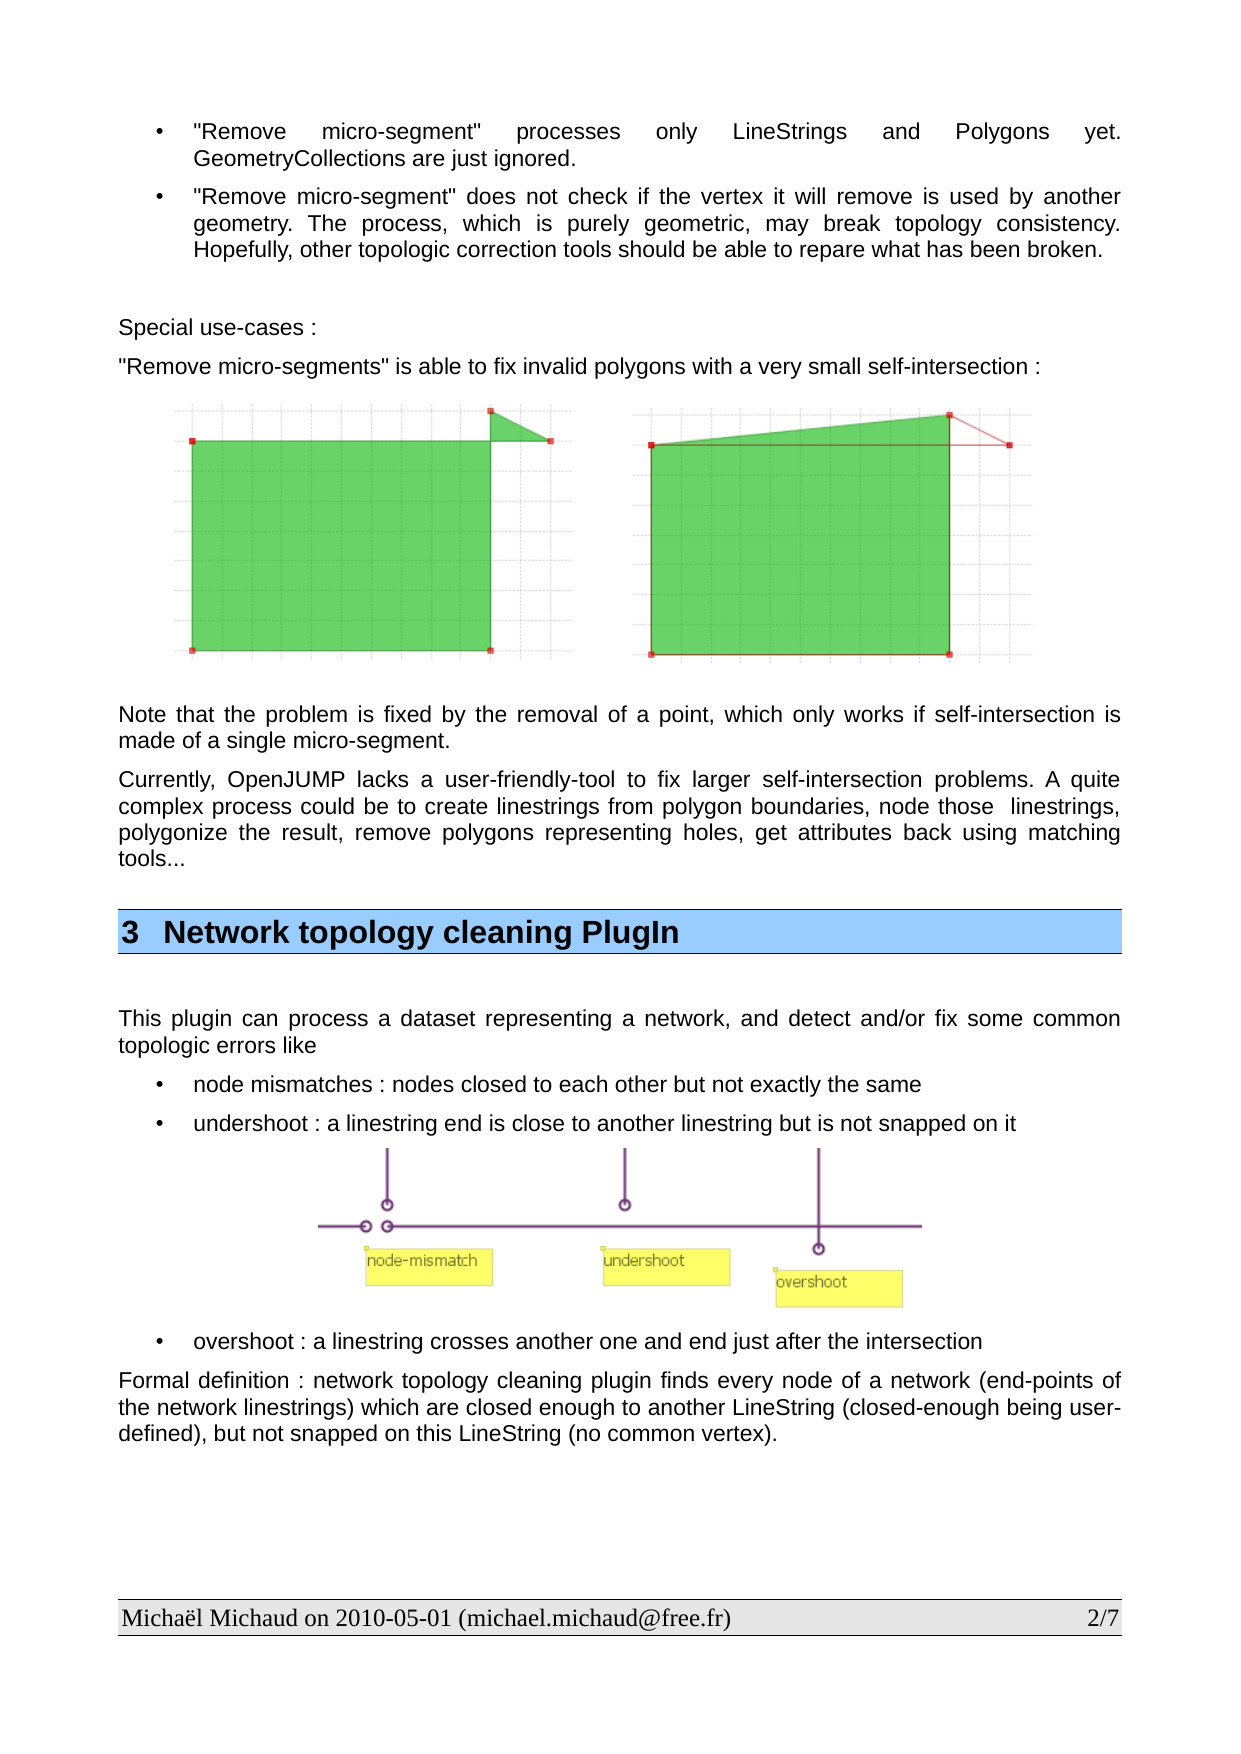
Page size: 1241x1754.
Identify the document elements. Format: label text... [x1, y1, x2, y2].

text Currently, OpenJUMP lacks a user-friendly-tool to fix larger self-intersection problems. A quite complex process could be to create linestrings from polygon boundaries, node those linestrings, polygonize the result, remove polygons representing holes, get attributes back using matching tools... [118, 766, 1122, 872]
list "Remove micro-segment" does not check if the vertex it will remove is used by another geometry. The process, which is purely geometric, may break topology consistency. Hopefully, other topologic correction tools should be able to repare what has been broken. [156, 183, 1122, 262]
text Special use-cases : [118, 314, 1122, 340]
picture [632, 407, 1033, 663]
picture [173, 403, 574, 659]
list "Remove micro-segment" processes only LineStrings and Polygons yet. GeometryCollections are just ignored. [156, 118, 1122, 171]
picture [318, 1148, 922, 1329]
text This plugin can process a dataset representing a network, and detect and/or fix some common topologic errors like [118, 1005, 1122, 1058]
text Formal definition : network topology cleaning plugin finds every node of a network (end-points of the network linestrings) which are closed enough to another LineString (closed-enough being user-defined), but not snapped on this LineString (no common vertex). [118, 1367, 1122, 1446]
text Note that the problem is fixed by the removal of a point, which only works if self-intersection is made of a single micro-segment. [118, 701, 1122, 754]
list node mismatches : nodes closed to each other but not exactly the same [156, 1071, 1122, 1097]
subtitle Network topology cleaning PlugIn [118, 910, 1122, 953]
text "Remove micro-segments" is able to fix invalid polygons with a very small self-intersection : [118, 353, 1122, 379]
list undershoot : a linestring end is close to another linestring but is not snapped on it [156, 1109, 1122, 1136]
list overshoot : a linestring crosses another one and end just after the intersection [156, 1148, 1122, 1355]
